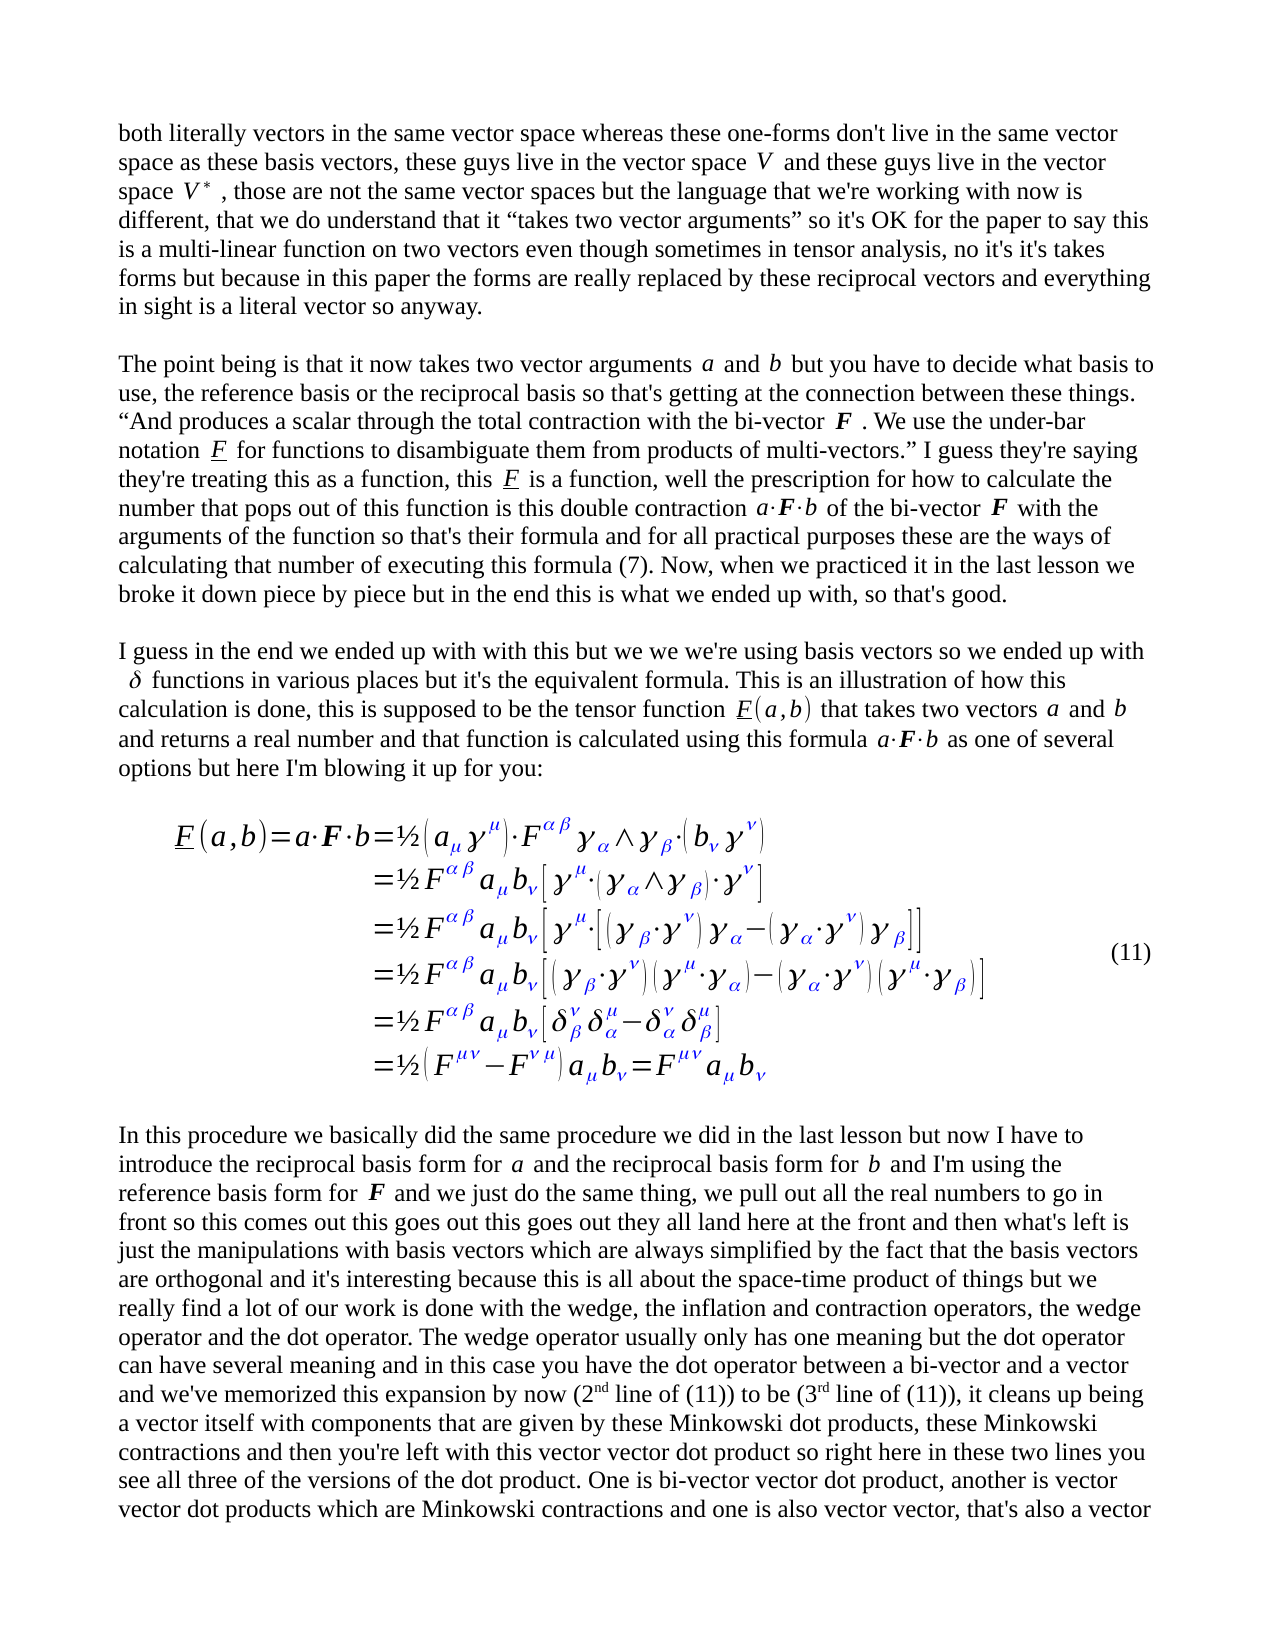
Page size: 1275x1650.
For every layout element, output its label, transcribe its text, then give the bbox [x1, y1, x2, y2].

table_header [118, 811, 1041, 1092]
text both literally vectors in the same vector space whereas these one-forms don't live in the same vector space as these basis vectors, these guys live in the vector spaceand these guys live in the vector space, those are not the same vector spaces but the language that we're working with now is different, that we do understand that it “takes two vector arguments” so it's OK for the paper to say this is a multi-linear function on two vectors even though sometimes in tensor analysis, no it's it's takes forms but because in this paper the forms are really replaced by these reciprocal vectors and everything in sight is a literal vector so anyway. [118, 118, 1157, 320]
table_header (11) [1041, 811, 1157, 1092]
text In this procedure we basically did the same procedure we did in the last lesson but now I have to introduce the reciprocal basis form forand the reciprocal basis form forand I'm using the reference basis form forand we just do the same thing, we pull out all the real numbers to go in front so this comes out this goes out this goes out they all land here at the front and then what's left is just the manipulations with basis vectors which are always simplified by the fact that the basis vectors are orthogonal and it's interesting because this is all about the space-time product of things but we really find a lot of our work is done with the wedge, the inflation and contraction operators, the wedge operator and the dot operator. The wedge operator usually only has one meaning but the dot operator can have several meaning and in this case you have the dot operator between a bi-vector and a vector and we've memorized this expansion by now (2nd line of (11)) to be (3rd line of (11)), it cleans up being a vector itself with components that are given by these Minkowski dot products, these Minkowski contractions and then you're left with this vector vector dot product so right here in these two lines you see all three of the versions of the dot product. One is bi-vector vector dot product, another is vector vector dot products which are Minkowski contractions and one is also vector vector, that's also a vector [118, 1121, 1157, 1523]
text I guess in the end we ended up with with this but we we we're using basis vectors so we ended up with functions in various places but it's the equivalent formula. This is an illustration of how this calculation is done, this is supposed to be the tensor functionthat takes two vectorsandand returns a real number and that function is calculated using this formulaas one of several options but here I'm blowing it up for you: [118, 636, 1157, 782]
text The point being is that it now takes two vector argumentsandbut you have to decide what basis to use, the reference basis or the reciprocal basis so that's getting at the connection between these things. “And produces a scalar through the total contraction with the bi-vector. We use the under-bar notationfor functions to disambiguate them from products of multi-vectors.” I guess they're saying they're treating this as a function, thisis a function, well the prescription for how to calculate the number that pops out of this function is this double contractionof the bi-vectorwith the arguments of the function so that's their formula and for all practical purposes these are the ways of calculating that number of executing this formula (7). Now, when we practiced it in the last lesson we broke it down piece by piece but in the end this is what we ended up with, so that's good. [118, 349, 1157, 608]
